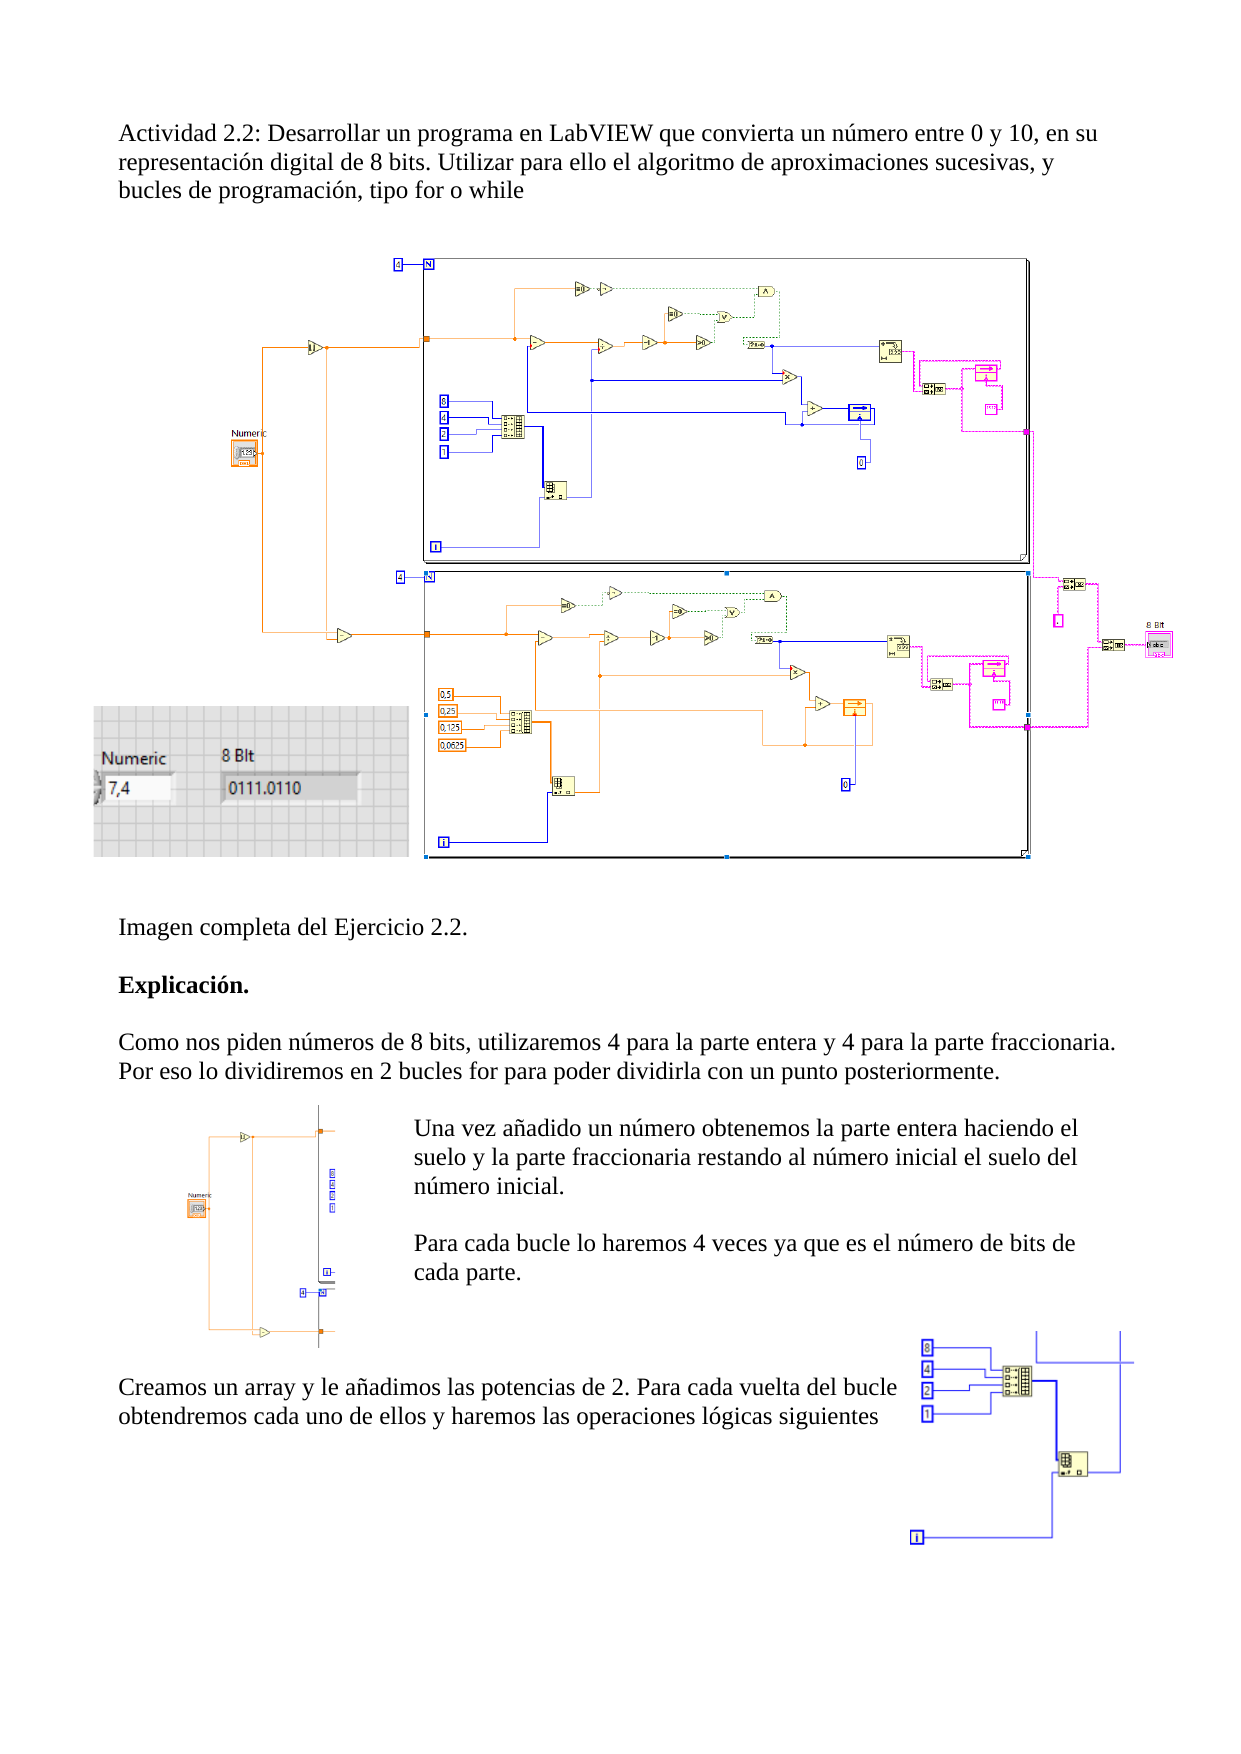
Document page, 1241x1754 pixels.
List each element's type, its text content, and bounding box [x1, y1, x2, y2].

text Imagen completa del Ejercicio 2.2. [118, 912, 1122, 941]
text Actividad 2.2: Desarrollar un programa en LabVIEW que convierta un número entre 0 y 10, en su representación digital de 8 bits. Utilizar para ello el algoritmo de aproximaciones sucesivas, y bucles de programación, tipo for o while [118, 118, 1122, 204]
text Para cada bucle lo haremos 4 veces ya que es el número de bits de cada parte. [336, 1228, 1122, 1286]
text Como nos piden números de 8 bits, utilizaremos 4 para la parte entera y 4 para la parte fraccionaria. Por eso lo dividiremos en 2 bucles for para poder dividirla con un punto posteriormente. [118, 1027, 1122, 1085]
text [118, 1228, 163, 1286]
text [118, 1113, 163, 1200]
picture [910, 1331, 1135, 1547]
text Explicación. [118, 970, 1122, 998]
text Una vez añadido un número obtenemos la parte entera haciendo el suelo y la parte fraccionaria restando al número inicial el suelo del número inicial. [336, 1113, 1122, 1200]
text Creamos un array y le añadimos las potencias de 2. Para cada vuelta del bucle obtendremos cada uno de ellos y haremos las operaciones lógicas siguientes [118, 1372, 910, 1430]
picture [93, 231, 1201, 884]
picture [163, 1105, 336, 1348]
